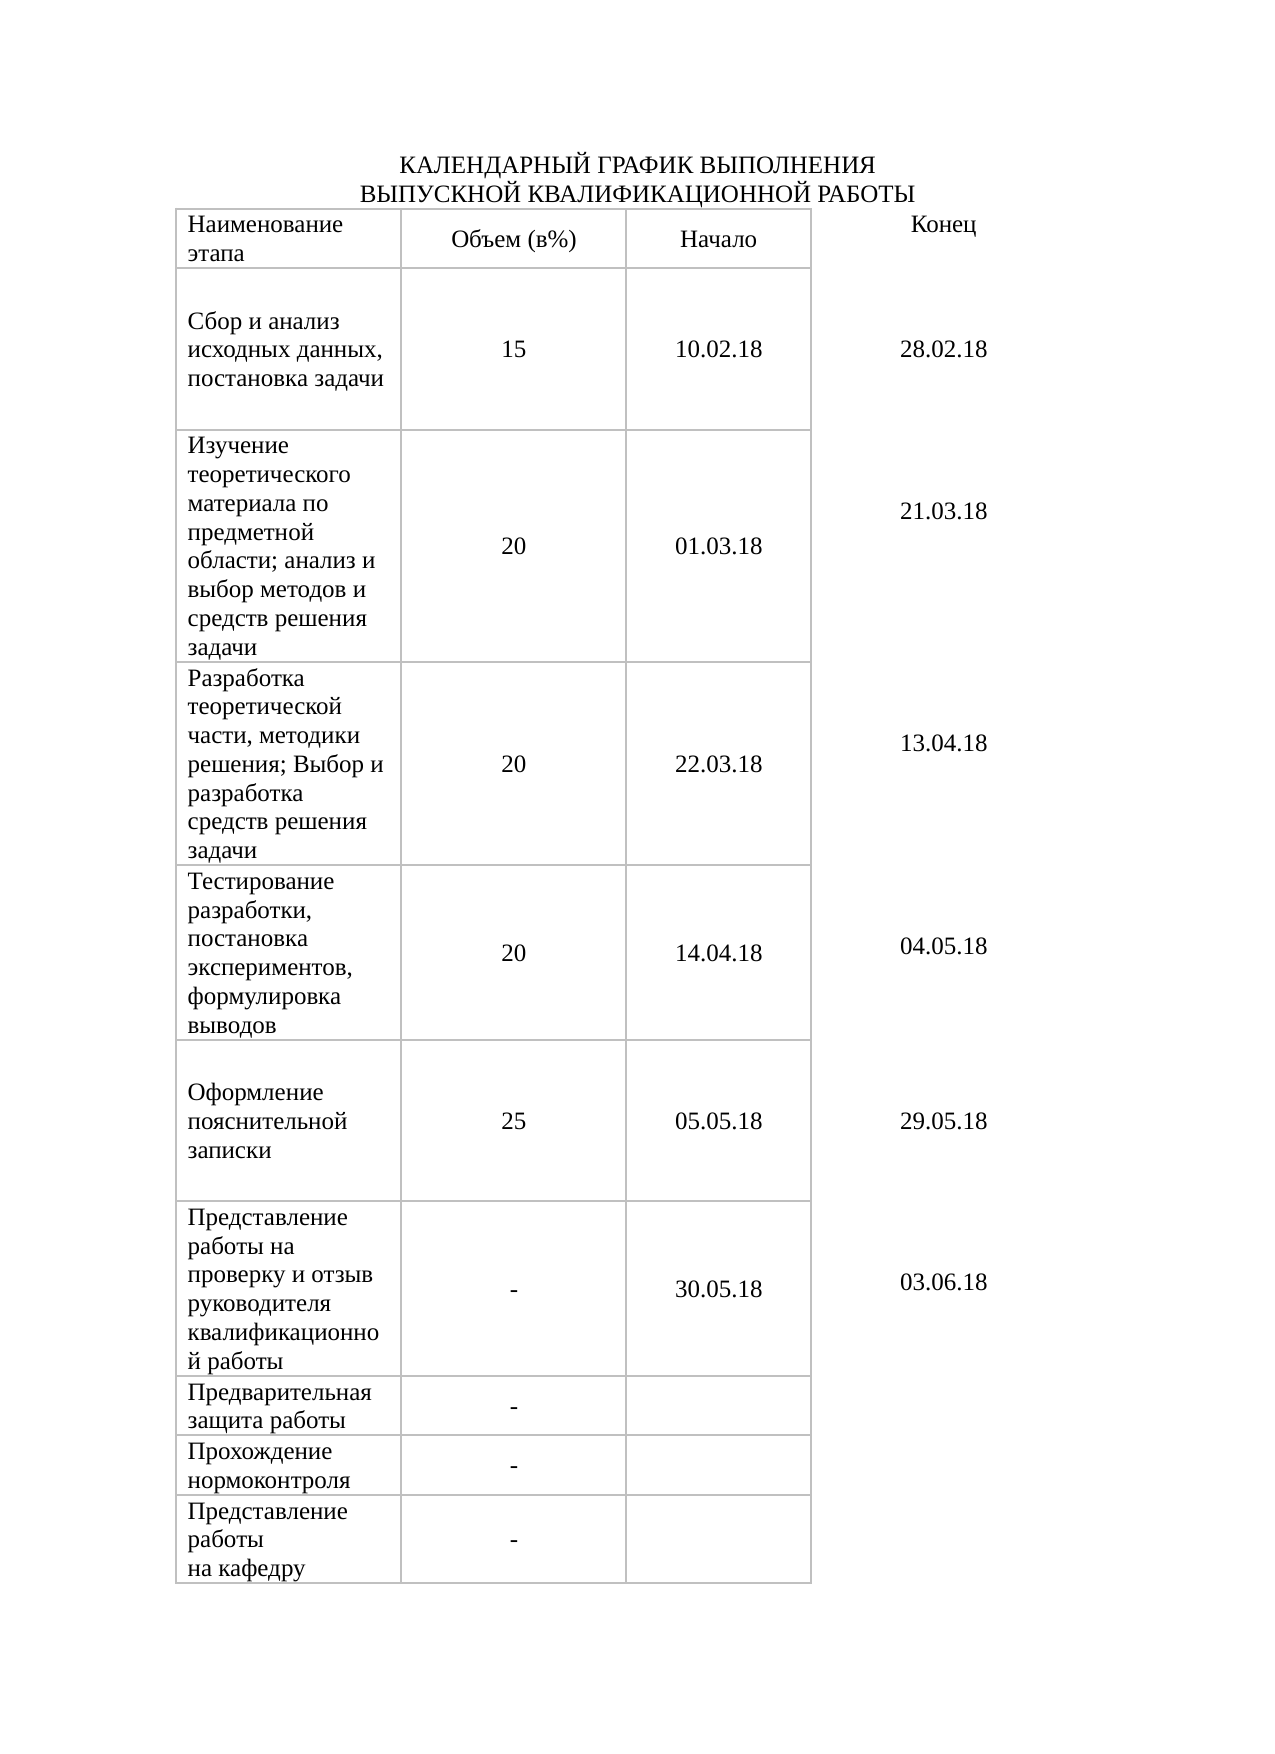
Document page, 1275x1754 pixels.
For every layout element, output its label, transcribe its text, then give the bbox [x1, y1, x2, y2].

table_cell 29.05.18 [812, 1039, 1076, 1200]
text КАЛЕНДАРНЫЙ ГРАФИК ВЫПОЛНЕНИЯ [187, 150, 1087, 179]
table_cell 20 [402, 866, 625, 1038]
table_cell - [402, 1496, 625, 1582]
table_cell Тестирование разработки, постановка экспериментов, формулировка выводов [177, 866, 400, 1038]
table_header Объем (в%) [402, 210, 625, 267]
table_cell Предварительная защита работы [177, 1377, 400, 1434]
table_cell [627, 1436, 810, 1494]
table_cell 14.04.18 [627, 866, 810, 1038]
table_cell 25 [402, 1041, 625, 1200]
table_header Наименование этапа [177, 210, 400, 267]
table_header Начало [627, 210, 810, 267]
table_cell 15 [402, 269, 625, 428]
table_cell [627, 1377, 810, 1434]
table_cell 05.05.18 [627, 1041, 810, 1200]
table_cell Представление работы на кафедру [177, 1496, 400, 1582]
table_cell 04.05.18 [812, 864, 1076, 1038]
table_cell 10.02.18 [627, 269, 810, 428]
table_cell 21.03.18 [812, 429, 1076, 661]
table_cell 30.05.18 [627, 1202, 810, 1374]
table_cell 03.06.18 [812, 1200, 1076, 1374]
table_cell - [402, 1436, 625, 1494]
table_cell Изучение теоретического материала по предметной области; анализ и выбор методов и средств решения задачи [177, 431, 400, 661]
table_cell Представление работы на проверку и отзыв руководителя квалификационной работы [177, 1202, 400, 1374]
table_cell 01.03.18 [627, 431, 810, 661]
table_cell 20 [402, 431, 625, 661]
table_header Конец [812, 208, 1076, 267]
table_cell [812, 1434, 1076, 1494]
table_cell 28.02.18 [812, 267, 1076, 428]
table_cell Сбор и анализ исходных данных, постановка задачи [177, 269, 400, 428]
table_cell [627, 1496, 810, 1582]
table_cell 20 [402, 663, 625, 864]
table_cell - [402, 1377, 625, 1434]
table_cell 22.03.18 [627, 663, 810, 864]
table_cell [812, 1494, 1076, 1582]
table_cell 13.04.18 [812, 661, 1076, 864]
table_cell - [402, 1202, 625, 1374]
table_cell Прохождение нормоконтроля [177, 1436, 400, 1494]
text ВЫПУСКНОЙ КВАЛИФИКАЦИОННОЙ РАБОТЫ [187, 179, 1087, 207]
table_cell Разработка теоретической части, методики решения; Выбор и разработка средств решения задачи [177, 663, 400, 864]
table_cell Оформление пояснительной записки [177, 1041, 400, 1200]
table_cell [812, 1375, 1076, 1434]
